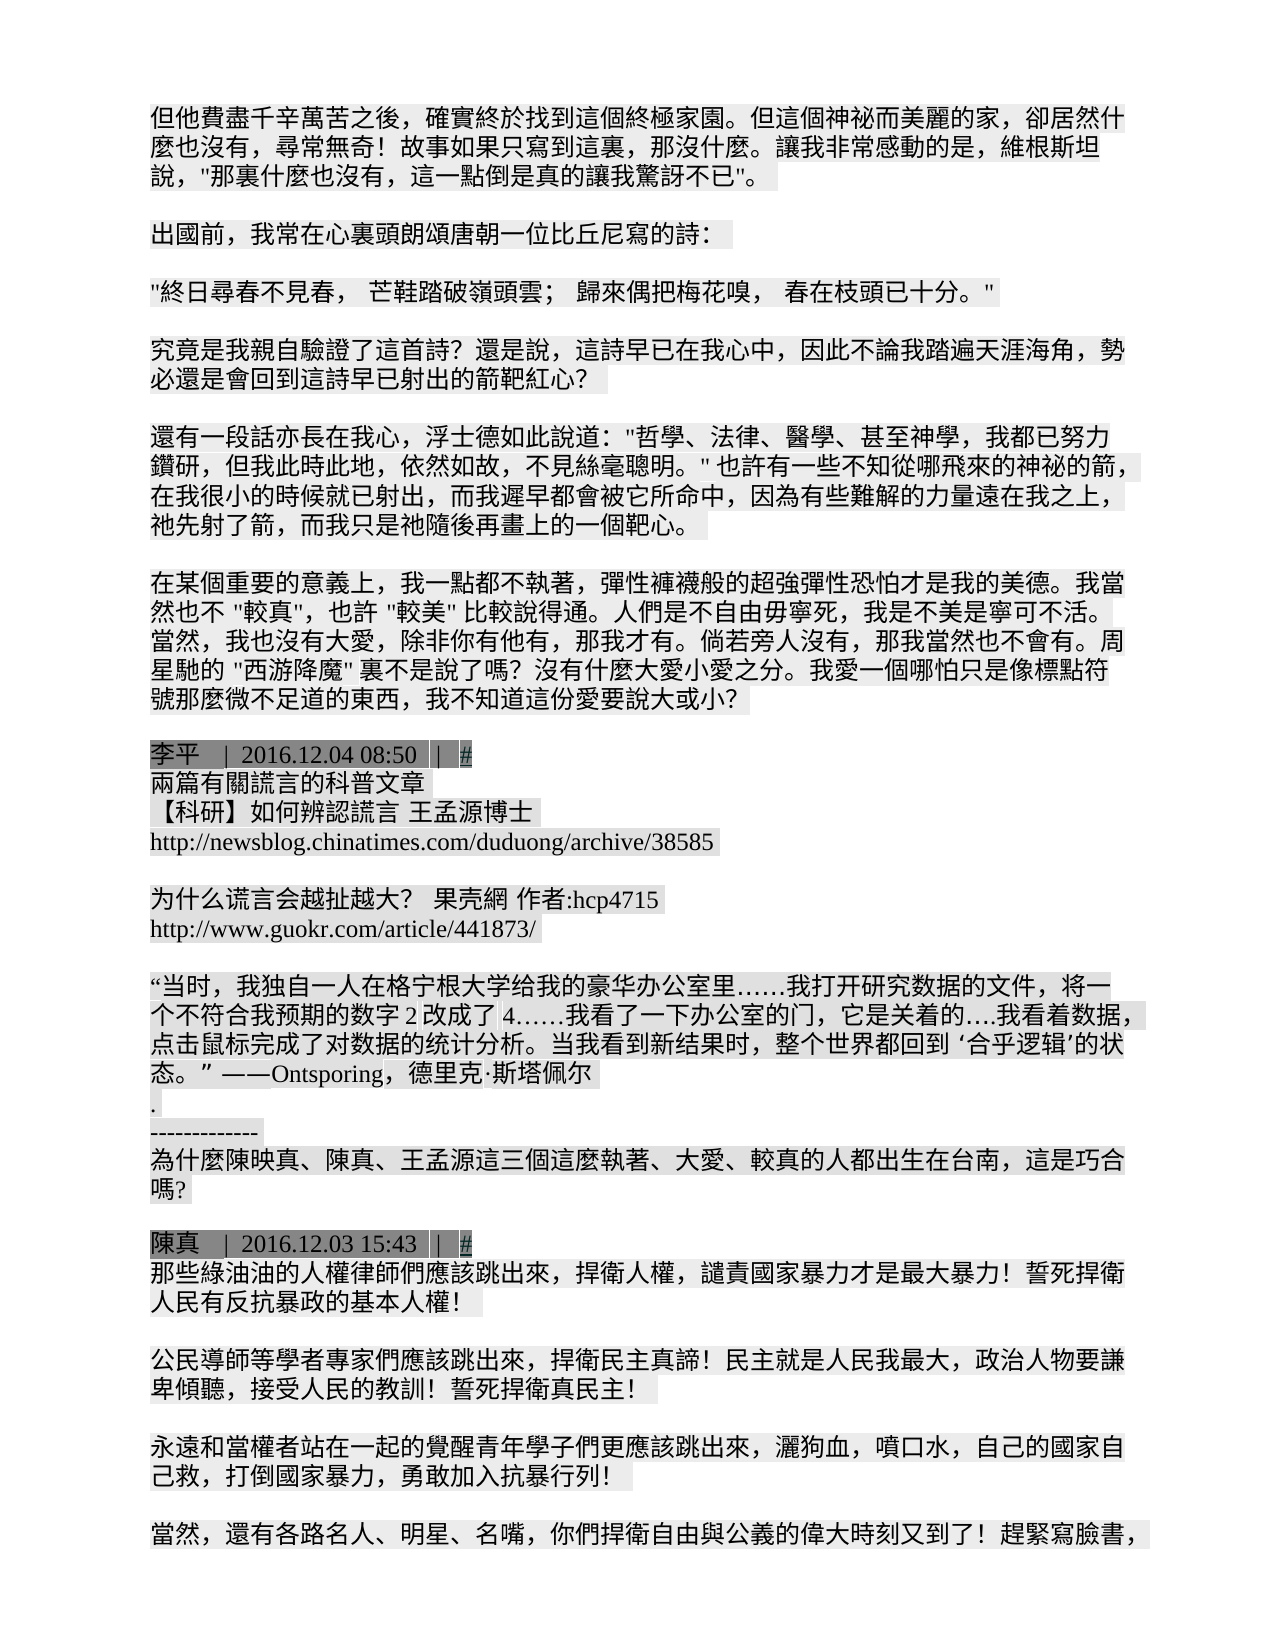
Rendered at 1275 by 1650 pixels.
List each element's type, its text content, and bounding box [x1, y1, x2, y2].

text 二十年前，當我以一個自然科學出身的人第一次踏進哲學領域時，"事實(fact)與價值(value)"的區分，給我一個很大的啟發。這只是哲學中一個再初級也不過(而且漏洞百出)的想法，但對一個初學者來說，卻猶如荒漠甘泉，一下子解決了我長年的許多困惑，於是我開始以之來重新認識世界，彷彿世界真的就由這兩個座標組成似的，一個叫事實，一個叫價值。 也許某種文學天性使然，我很快(差不多一年之後吧)就發現了這樣一種區分行不通，或是類似的區分也行不通，例如analytic–synthetic (分析性vs.綜合性)的二分法等等等；甚至你可以說，這樣一些區分本身就是一種價值判斷，說不得真假對錯。 另一方面，假設(我是說假設)事實與價值之截然二分在大多數情況下可以成立，那麼，我們究竟是從純潔無暇不帶一私偏見彷彿透明水晶球一般的無數事實中發現既定的價值或真理？還是我們其實是先射了箭再來畫靶？我們只是根據一套既定的價值來篩選出符合我們所需要的所謂事實？這樣一種篩選過的事實或事實的組合，還能稱得上是事實嗎？ 1999年，我的一位指導教授Peter Lipton--一個很風趣的人(已過世)，在一次劍橋的大型演講中以先射箭再畫靶或是先畫靶再射箭做個現場的民意調查，究竟所謂 "科學發現" 或 "科學研究" 是射了再畫？還是先畫再射？我是投給先射再畫一票。不管我怎麼射，都必然會命中靶心，因為靶心是我後來才畫上去的。我原本以為跟我站同一陣營的人應該寥寥可數，沒想到，現場上千名聽眾居然大多數都投給先射再畫。 講這些當然不是要討論哲學，而只是拿它做個引信，燃放一點驅邪避魔招財納福的炮竹。我想說的是，現實生活中，騙子一堆，政壇、學壇、文壇更是與神壇無異，裝神弄鬼，騙術極其荒唐可笑。但幼稚可笑的現實，並不意味著概念也同樣如此淺薄；謊言並非如此顯而易見。更根本來說，謊言其實無法避免，你我都是騙子。在我行騙之時，跟其他騙子最大的不同是我很誠實，我是一個極其講究誠實的騙子。 騙人很容易，但不自欺卻很難。維根斯坦甚至曾經說，天下之難，莫難於不自欺。沒有比不騙自己更難的事了。 也許騙子只有兩種，一種很誠實，一種很不老實；前者算是聰明一點的騙子，後者則有點腦殘。當然，再腦殘低能的騙子都還是可以裝腔作勢，造星造神，騙倒一堆比他還蠢的人。 我相信，一個人倘若有可能 "偉大"，那必然是因為他根本平凡無奇。我出國前兩年，大約1995年左右，在我申請海外留學的推薦教授王榮德老師的一本流行病學的書上看到一個故事。話說有個神奇老人來到一個村落，小孩子們喜歡什麼禮物，只需開口，老人手指往天空一畫，就會變出小孩想要的禮物來。有的要腳踏車，有的要漫畫書，有的想要一顆籃球，當每個小孩都興高采烈拿到他想要的禮物時，卻有個小孩賴著不走。老人問他說，"小朋友，你喜歡什麼禮物，阿公變給你啊。" 小孩說：我想要你這根手指頭。 我是懷著跟這位小孩一樣的心情飄洋過海。無數的晨昏日夜，我腦海裏總想著 1，我當時相信，當我既然可以穩穩當當地找到1時，我就可以找到2, 找到3, 找到10000,找到10000000000...找到一整個體系，世界賴以運作的某個體系於是將被揭露。 二十年過去了，那根神奇的手指頭已逐漸淡出我的世界之外，我更不確定是不是真有什麼彷彿意味著某種終極真理的概念體系被揭露。取而代之的是另一個隱喻。維根斯坦說，有個人，以為哲學很深奧，很神奇，透過如此深奧睿智的思索，必然能找到背後隱而不宣的一個神祕世界，而那裏才是人類的精神家園，萬物的歸屬。它的美麗與神祕，它的深邃與特殊，勢必會讓人大吃一驚，震撼無比。 但他費盡千辛萬苦之後，確實終於找到這個終極家園。但這個神祕而美麗的家，卻居然什麼也沒有，尋常無奇！故事如果只寫到這裏，那沒什麼。讓我非常感動的是，維根斯坦說，"那裏什麼也沒有，這一點倒是真的讓我驚訝不已"。 出國前，我常在心裏頭朗頌唐朝一位比丘尼寫的詩： "終日尋春不見春， 芒鞋踏破嶺頭雲； 歸來偶把梅花嗅， 春在枝頭已十分。" 究竟是我親自驗證了這首詩？還是說，這詩早已在我心中，因此不論我踏遍天涯海角，勢必還是會回到這詩早已射出的箭靶紅心？ 還有一段話亦長在我心，浮士德如此說道："哲學、法律、醫學、甚至神學，我都已努力鑽研，但我此時此地，依然如故，不見絲毫聰明。" 也許有一些不知從哪飛來的神祕的箭，在我很小的時候就已射出，而我遲早都會被它所命中，因為有些難解的力量遠在我之上，祂先射了箭，而我只是祂隨後再畫上的一個靶心。 在某個重要的意義上，我一點都不執著，彈性褲襪般的超強彈性恐怕才是我的美德。我當然也不 "較真"，也許 "較美" 比較說得通。人們是不自由毋寧死，我是不美是寧可不活。當然，我也沒有大愛，除非你有他有，那我才有。倘若旁人沒有，那我當然也不會有。周星馳的 "西游降魔" 裏不是說了嗎？沒有什麼大愛小愛之分。我愛一個哪怕只是像標點符號那麼微不足道的東西，我不知道這份愛要說大或小？ [150, 75, 1125, 715]
text 那些綠油油的人權律師們應該跳出來，捍衛人權，譴責國家暴力才是最大暴力！誓死捍衛人民有反抗暴政的基本人權！ 公民導師等學者專家們應該跳出來，捍衛民主真諦！民主就是人民我最大，政治人物要謙卑傾聽，接受人民的教訓！誓死捍衛真民主！ 永遠和當權者站在一起的覺醒青年學子們更應該跳出來，灑狗血，噴口水，自己的國家自己救，打倒國家暴力，勇敢加入抗暴行列！ 當然，還有各路名人、明星、名嘴，你們捍衛自由與公義的偉大時刻又到了！趕緊寫臉書，發表聲明，支持這些在我看來確實獨立於政治之外的勞工團體。 至於人渣黨，更應該一如往昔，頒發愛台灣民主獎章給這些在我看來確實獨立於政治之外的勞工團體才對。 其實，這麼一點點 "暴力"，跟民進黨哪能比？不及其九牛之一毛。民進黨反暴力就如同銀行反對賺錢一樣不可思議。他們反對的是對自己人的暴力，若是對敵人，越暴力就越是民主英雄。 在各種內政或外交問題上，每個國家和人民之間必然都會處於一種緊張狀態或對立關係。這不足為奇。就如所謂老牌民主國家--英國也一樣，各種鬥爭抗爭始終不曾間斷，特別是勞工團體之強大，幾乎可以癱瘓一整個政府和國家之運作。但是，台灣卻有個極其特別的現象，自古以來即有，近二十年綠油油式的所謂民主化之後就更顯著的一個現象就是：在政府和人民之間，產生一群過去所謂的御用文人。這群人，始終站在當權主流的一方，幫當權者打人民，打異己，簡單說就是當權者的打手與化妝師。 他們並非手持棍棒，而是出一張嘴，伶牙利齒，擅於操弄各種漂亮辭藻與概念，不外民主、自由、改革、公義與人權之類，這兩年多了 "公民" 一詞，以之為鬥爭工具，同時藉以區分敵我。只要是糟蹋對方之舉，全屬於這一方美麗辭藻，反之則是民主自由公義與人權的敵人。這樣一種胡扯，相當腦殘，但憑著媒體傳聲筒在手，它終究還是很有效地欺瞞與豢養了一大群為之聞聲起舞的綠林軍。 這時候，政府根本不用出面，光是靠這群御用文人及其徒眾收拾你就夠了。政府和人民之間不再像過去黨外時期那樣直接發生衝撞。過去當然也有御用文人，但數量與規模及其為惡程度與作惡能力，遠遠不及當下御用文人的千百分之一。他們就像當權者的貼身侍衛那樣，化解壓力，主動出擊，主子安然，而他們自然也都會得到各種應有的好處。 更令人痛心的是，御用現象竟然擴及這島上幾乎所有所謂社運團體，掛的是社運羊頭，賣的全是政治狗肉，非常可恥；而且，越是光鮮亮麗者，例如所謂人權團體，越是卑劣無恥，存心就是為特定政治勢力效勞。 在英國十年，剛去時我很訝異，這個國家居然沒有這樣一群凡事只認權力與顏色的無恥禁衛軍。當然，少數個人還是有，但那是一種零星現象，跟台灣這樣一種與當權者利益彼此緊密結合的御用文人結構群，完全無法相提並論。魯迅對中國文人的品性相當感冒，窩囊猥瑣貪婪汲汲於功名。文人並沒有因為比一般人多念了幾本書或多會了一些技藝而更加正直，反倒更為卑鄙無恥到往往不可思議的地步。台灣這過去二十年來，御用文人現象，比諸舊國民黨時期，可謂青出於藍，登峰造極。我們很難期待他們改邪歸正，或許也只能期待新一代年輕的生命智能要再高一點，品性要再好一點，才能打破欺瞞，唯是非是問，直指一切統治權力的利益核心，而不是傻傻地任人鼓動，為虎作倀，似乎始終都 "正在" 覺醒 "之中"，等到他有一天真的覺醒，往往又是一個二十年過去了，然後又陷入新一輪當權者的政治欺瞞。 陳真2016. 12. 03. ================ 柯建銘遭襲 羅智強諷蔡英文和民進黨早就簽了暴力同意書 今日新聞 NOWnews 2016年12月3日 立法院2日審一例一休、統一國定假日、增特休假等勞基法修正案，民進黨團總召柯建銘在立院外遭抗議「砍七天假」民眾襲擊，蔡英文政府譴責暴力。對此，前總統府祕書長羅智強臉書細數馬政府時期陳抗暴力事件，抨擊蔡英文和民進黨，早就簽下了「對政治人物暴力相向的同意書」。 羅智強說，他也不贊成暴力，但在柯建銘遇襲一事上，最沒資格譴責暴力的，就是民進黨。看到民進黨排排站地譴責暴力，心中只覺得一種「早知如此、何必當初」的悲哀，容我來幫大家「回憶」一些事情： 2012年12月10日，抗議者向馬英九連丟兩隻運動鞋，擲鞋者遭起訴，獲判無罪。綠營歡欣鼓舞。 2013年10月20日，一名少婦向馬英九丟鞋，受到綠營英雄式歡迎，少婦被移送台北地院，裁定不罰。 2014年9月26日，一位男大學生，不滿意馬英九的兩岸立場憤而丟書，擊中馬總統右手臂，又成為綠營英雄。 羅智強質疑，當時，綠營是怎麼鼓勵、鼓舞這些暴力行為的？蔡英文呢？蔡英文是怎麼看待「暴力」這件事呢？ 2012年10月，馬英九在出席「二○一二國際人權日」開幕式，遭綠營人士以丟鞋方式嗆聲。蔡英文，還跑去探視嗆馬團體，反批被丟鞋的馬英九「在要求別人包容時，自己應更懂得包容，畢竟他是國家領導人。」 2008年，大陸海協會副會長張銘清在台南被民進黨民代推倒，時任民進黨主席的蔡英文，沒有約束責備民進黨，反嗆張銘清故意到台灣意識這麼高漲的台南，「這如果不是故意挑釁，也非常幾近挑釁」。 羅智強批評說，早在那一刻，蔡英文和民進黨，就簽下了「對政治人物暴力相向的同意書」。所以，譴責暴力，可以。但請這些道貌岸然譴責暴力的民進黨諸公們，先用力互掌耳光，為過去蔡英文和民進黨縱容甚至鼓勵暴力的言行，先向全民謝罪。 [150, 1259, 1125, 1549]
text 陳真 | 2016.12.03 15:43 | # [150, 1229, 1125, 1259]
text 李平 | 2016.12.04 08:50 | # [150, 740, 1125, 769]
text 兩篇有關謊言的科普文章 【科研】如何辨認謊言 王孟源博士 http://newsblog.chinatimes.com/duduong/archive/38585 为什么谎言会越扯越大？ 果壳網 作者:hcp4715 http://www.guokr.com/article/441873/ “当时，我独自一人在格宁根大学给我的豪华办公室里……我打开研究数据的文件，将一个不符合我预期的数字2改成了4……我看了一下办公室的门，它是关着的….我看着数据，点击鼠标完成了对数据的统计分析。当我看到新结果时，整个世界都回到 ‘合乎逻辑’的状态。” ——Ontsporing，德里克·斯塔佩尔 . ------------- 為什麼陳映真、陳真、王孟源這三個這麼執著、大愛、較真的人都出生在台南，這是巧合嗎? [150, 769, 1125, 1204]
